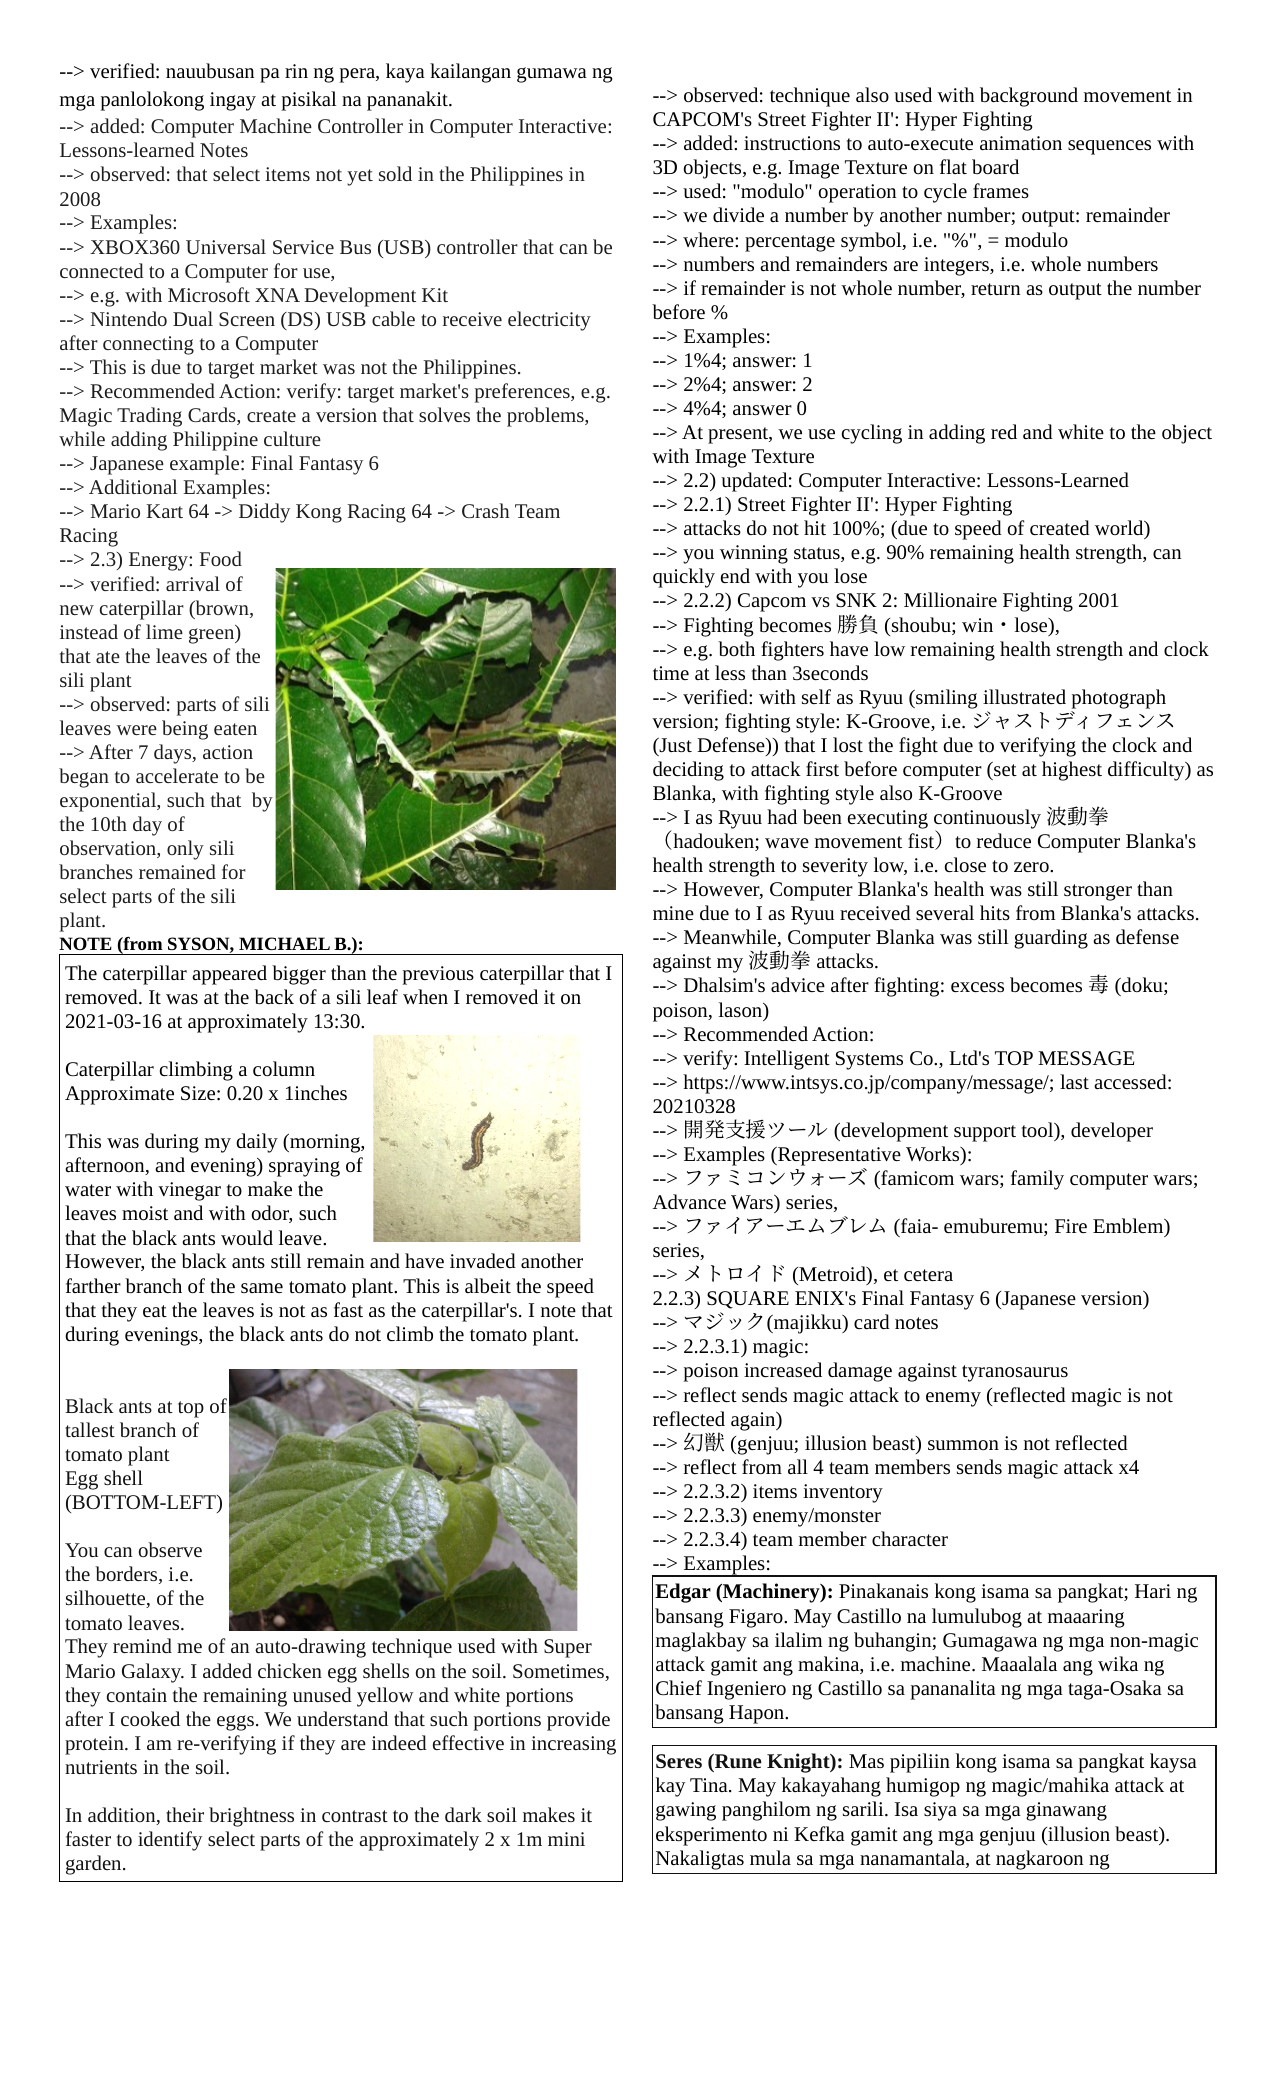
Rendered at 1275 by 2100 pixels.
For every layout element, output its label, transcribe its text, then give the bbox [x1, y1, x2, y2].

text --> e.g. with Microsoft XNA Development Kit [59, 283, 623, 307]
text --> 2.2) updated: Computer Interactive: Lessons-Learned [652, 468, 1216, 492]
text --> Examples: [59, 211, 623, 234]
text --> poison increased damage against tyranosaurus [652, 1358, 1216, 1382]
text --> 2.2.3.1) magic: [652, 1334, 1216, 1358]
text --> Mario Kart 64 -> Diddy Kong Racing 64 -> Crash Team Racing [59, 499, 623, 547]
text --> e.g. both fighters have low remaining health strength and clock time at less than 3seconds [652, 637, 1216, 685]
text --> https://www.intsys.co.jp/company/message/; last accessed: 20210328 [652, 1070, 1216, 1118]
text --> Examples: [652, 1551, 1216, 1575]
text NOTE (from SYSON, MICHAEL B.): [59, 932, 623, 954]
text 2.2.3) SQUARE ENIX's Final Fantasy 6 (Japanese version) [652, 1286, 1216, 1310]
text --> 4%4; answer 0 [652, 396, 1216, 420]
text --> verify: Intelligent Systems Co., Ltd's TOP MESSAGE [652, 1046, 1216, 1070]
text --> 開発支援ツール (development support tool), developer [652, 1118, 1216, 1142]
text --> 2%4; answer: 2 [652, 372, 1216, 396]
text --> XBOX360 Universal Service Bus (USB) controller that can be connected to a Computer for use, [59, 234, 623, 283]
text --> 2.3) Energy: Food [59, 547, 623, 571]
text --> attacks do not hit 100%; (due to speed of created world) [652, 516, 1216, 540]
text --> used: "modulo" operation to cycle frames [652, 179, 1216, 203]
text --> where: percentage symbol, i.e. "%", = modulo [652, 227, 1216, 252]
text --> Examples: [652, 324, 1216, 348]
text --> Fighting becomes 勝負 (shoubu; win・lose), [652, 612, 1216, 637]
text --> 幻獣 (genjuu; illusion beast) summon is not reflected [652, 1431, 1216, 1455]
text --> added: Computer Machine Controller in Computer Interactive: Lessons-learned Notes [59, 114, 623, 162]
text --> Examples (Representative Works): [652, 1142, 1216, 1166]
text --> ファミコンウォーズ (famicom wars; family computer wars; Advance Wars) series, [652, 1166, 1216, 1214]
picture [275, 568, 616, 890]
text --> 2.2.3.3) enemy/monster [652, 1503, 1216, 1527]
text --> ファイアーエムブレム (faia- emuburemu; Fire Emblem) series, [652, 1214, 1216, 1262]
text --> Recommended Action: [652, 1022, 1216, 1046]
table_header Edgar (Machinery): Pinakanais kong isama sa pangkat; Hari ng bansang Figaro. May Castillo na lumulubog at maaaring maglakbay sa ilalim ng buhangin; Gumagawa ng mga non-magic attack gamit ang makina, i.e. machine. Maaalala ang wika ng Chief Ingeniero ng Castillo sa pananalita ng mga taga-Osaka sa bansang Hapon. [653, 1577, 1215, 1727]
picture [229, 1369, 578, 1631]
text --> verified: arrival of new caterpillar (brown, instead of lime green) that ate the leaves of the sili plant [59, 571, 275, 692]
text --> Recommended Action: verify: target market's preferences, e.g. Magic Trading Cards, create a version that solves the problems, while adding Philippine culture [59, 379, 623, 451]
text --> we divide a number by another number; output: remainder [652, 203, 1216, 227]
text --> 1%4; answer: 1 [652, 348, 1216, 372]
text --> verified: with self as Ryuu (smiling illustrated photograph version; fighting style: K-Groove, i.e. ジャストディフェンス (Just Defense)) that I lost the fight due to verifying the clock and deciding to attack first before computer (set at highest difficulty) as Blanka, with fighting style also K-Groove [652, 685, 1216, 805]
text --> I as Ryuu had been executing continuously 波動拳（hadouken; wave movement fist）to reduce Computer Blanka's health strength to severity low, i.e. close to zero. [652, 805, 1216, 877]
text --> Nintendo Dual Screen (DS) USB cable to receive electricity after connecting to a Computer [59, 307, 623, 355]
text --> Additional Examples: [59, 475, 623, 499]
text --> observed: parts of sili leaves were being eaten [59, 692, 275, 740]
table_header The caterpillar appeared bigger than the previous caterpillar that I removed. It was at the back of a sili leaf when I removed it on 2021-03-16 at approximately 13:30. Caterpillar climbing a column Approximate Size: 0.20 x 1inches This was during my daily (morning, afternoon, and evening) spraying of water with vinegar to make the leaves moist and with odor, such that the black ants would leave. However, the black ants still remain and have invaded another farther branch of the same tomato plant. This is albeit the speed that they eat the leaves is not as fast as the caterpillar's. I note that during evenings, the black ants do not climb the tomato plant. Black ants at top of tallest branch of tomato plant Egg shell (BOTTOM-LEFT) You can observe the borders, i.e. silhouette, of the tomato leaves. They remind me of an auto-drawing technique used with Super Mario Galaxy. I added chicken egg shells on the soil. Sometimes, they contain the remaining unused yellow and white portions after I cooked the eggs. We understand that such portions provide protein. I am re-verifying if they are indeed effective in increasing nutrients in the soil. In addition, their brightness in contrast to the dark soil makes it faster to identify select parts of the approximately 2 x 1m mini garden. [60, 955, 622, 1881]
text --> if remainder is not whole number, return as output the number before % [652, 276, 1216, 324]
text --> reflect from all 4 team members sends magic attack x4 [652, 1455, 1216, 1479]
text --> 2.2.1) Street Fighter II': Hyper Fighting [652, 492, 1216, 516]
text --> Japanese example: Final Fantasy 6 [59, 451, 623, 475]
table_header Seres (Rune Knight): Mas pipiliin kong isama sa pangkat kaysa kay Tina. May kakayahang humigop ng magic/mahika attack at gawing panghilom ng sarili. Isa siya sa mga ginawang eksperimento ni Kefka gamit ang mga genjuu (illusion beast). Nakaligtas mula sa mga nanamantala, at nagkaroon ng [653, 1746, 1215, 1872]
text --> At present, we use cycling in adding red and white to the object with Image Texture [652, 420, 1216, 468]
text --> After 7 days, action began to accelerate to be exponential, such that by the 10th day of observation, only sili branches remained for select parts of the sili plant. [59, 740, 623, 932]
text --> reflect sends magic attack to enemy (reflected magic is not reflected again) [652, 1382, 1216, 1431]
text --> 2.2.2) Capcom vs SNK 2: Millionaire Fighting 2001 [652, 588, 1216, 612]
text [373, 1035, 581, 1242]
text --> observed: that select items not yet sold in the Philippines in 2008 [59, 162, 623, 211]
text --> マジック(majikku) card notes [652, 1310, 1216, 1334]
text --> numbers and remainders are integers, i.e. whole numbers [652, 252, 1216, 276]
text --> you winning status, e.g. 90% remaining health strength, can quickly end with you lose [652, 540, 1216, 588]
text --> Dhalsim's advice after fighting: excess becomes 毒 (doku; poison, lason) [652, 973, 1216, 1022]
text --> Meanwhile, Computer Blanka was still guarding as defense against my 波動拳 attacks. [652, 925, 1216, 973]
text --> This is due to target market was not the Philippines. [59, 355, 623, 379]
text --> verified: nauubusan pa rin ng pera, kaya kailangan gumawa ng mga panlolokong ingay at pisikal na pananakit. [59, 59, 623, 111]
text --> メトロイド (Metroid), et cetera [652, 1262, 1216, 1286]
text --> observed: technique also used with background movement in CAPCOM's Street Fighter II': Hyper Fighting [652, 83, 1216, 131]
text --> added: instructions to auto-execute animation sequences with 3D objects, e.g. Image Texture on flat board [652, 131, 1216, 179]
text --> 2.2.3.2) items inventory [652, 1479, 1216, 1503]
text --> However, Computer Blanka's health was still stronger than mine due to I as Ryuu received several hits from Blanka's attacks. [652, 877, 1216, 925]
text --> 2.2.3.4) team member character [652, 1527, 1216, 1551]
